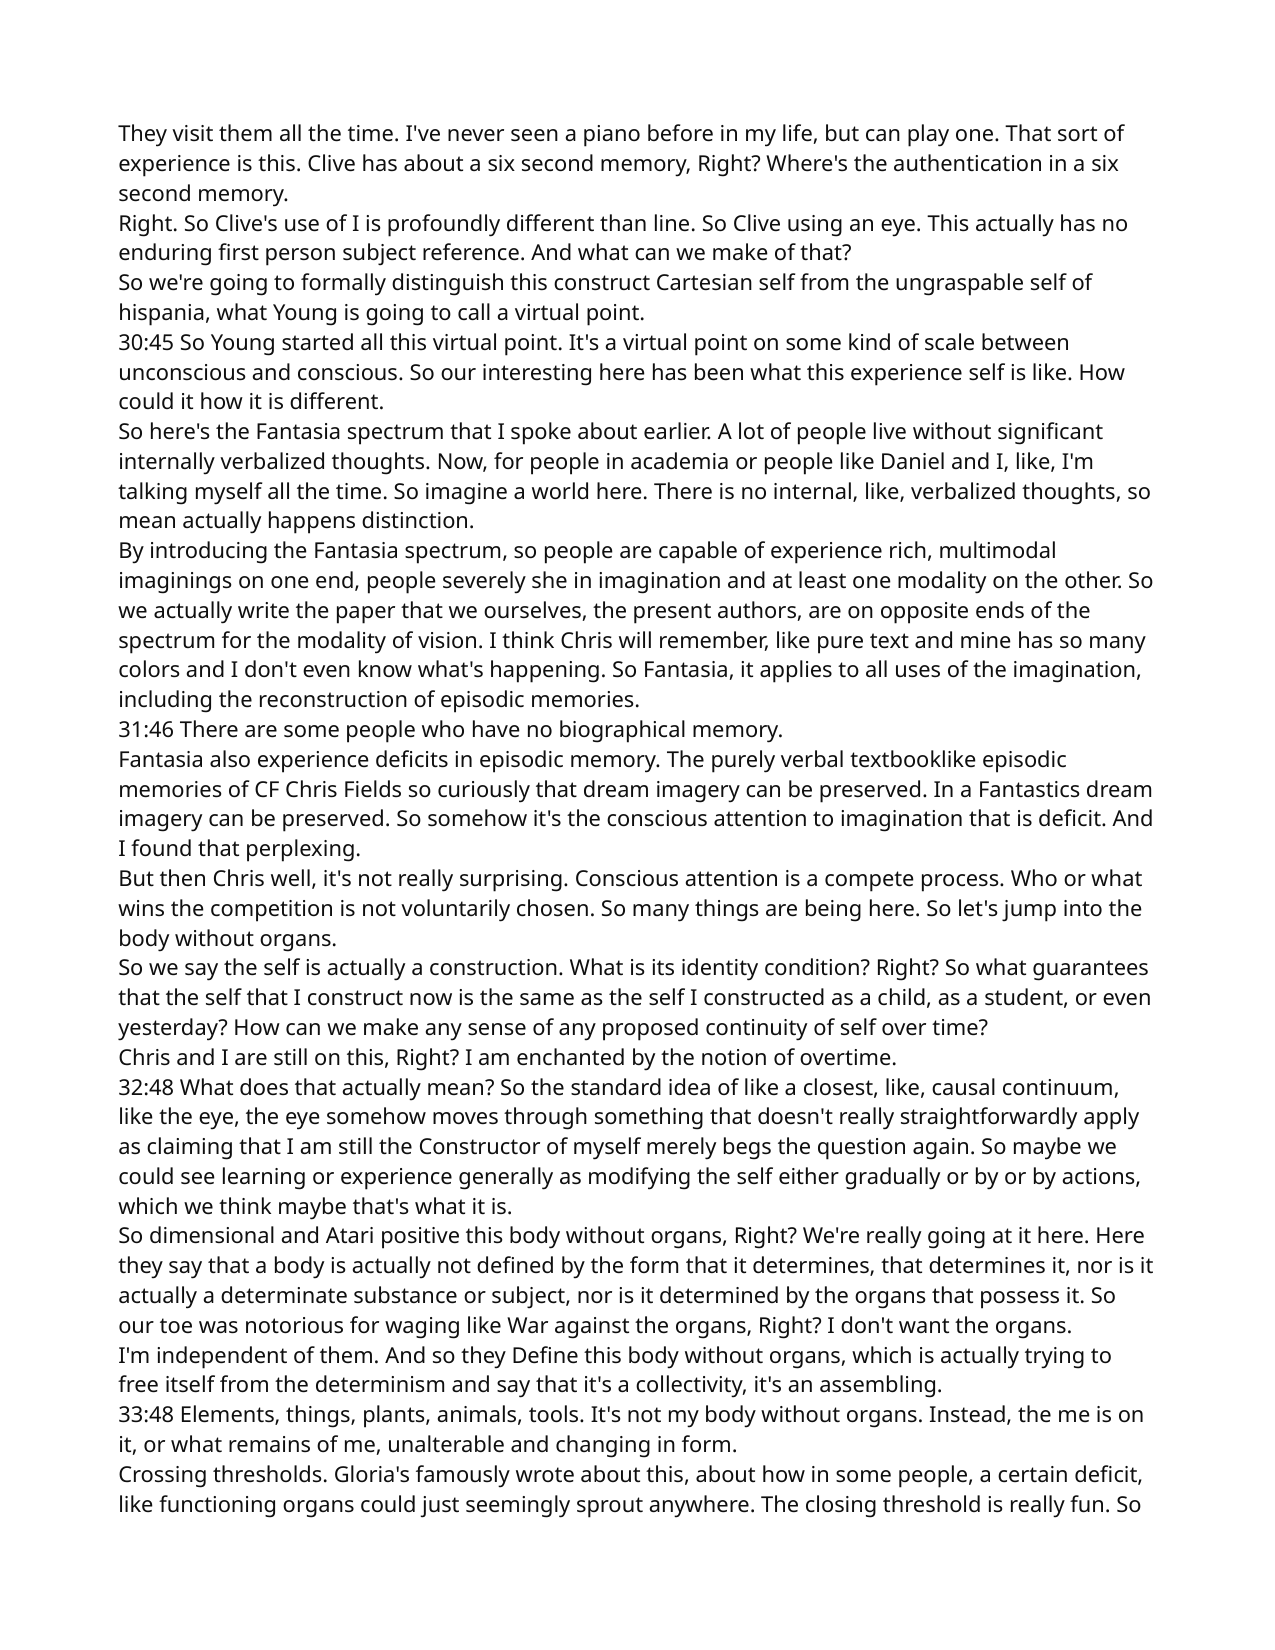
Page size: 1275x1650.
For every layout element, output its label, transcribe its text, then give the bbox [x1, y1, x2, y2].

text By introducing the Fantasia spectrum, so people are capable of experience rich, multimodal imaginings on one end, people severely she in imagination and at least one modality on the other. So we actually write the paper that we ourselves, the present authors, are on opposite ends of the spectrum for the modality of vision. I think Chris will remember, like pure text and mine has so many colors and I don't even know what's happening. So Fantasia, it applies to all uses of the imagination, including the reconstruction of episodic memories. [118, 535, 1157, 714]
text Fantasia also experience deficits in episodic memory. The purely verbal textbooklike episodic memories of CF Chris Fields so curiously that dream imagery can be preserved. In a Fantastics dream imagery can be preserved. So somehow it's the conscious attention to imagination that is deficit. And I found that perplexing. [118, 744, 1157, 863]
text 32:48 What does that actually mean? So the standard idea of like a closest, like, causal continuum, like the eye, the eye somehow moves through something that doesn't really straightforwardly apply as claiming that I am still the Constructor of myself merely begs the question again. So maybe we could see learning or experience generally as modifying the self either gradually or by or by actions, which we think maybe that's what it is. [118, 1071, 1157, 1220]
text They visit them all the time. I've never seen a piano before in my life, but can play one. That sort of experience is this. Clive has about a six second memory, Right? Where's the authentication in a six second memory. [118, 118, 1157, 207]
text 30:45 So Young started all this virtual point. It's a virtual point on some kind of scale between unconscious and conscious. So our interesting here has been what this experience self is like. How could it how it is different. [118, 327, 1157, 416]
text So we're going to formally distinguish this construct Cartesian self from the ungraspable self of hispania, what Young is going to call a virtual point. [118, 267, 1157, 327]
text I'm independent of them. And so they Define this body without organs, which is actually trying to free itself from the determinism and say that it's a collectivity, it's an assembling. [118, 1339, 1157, 1399]
text So we say the self is actually a construction. What is its identity condition? Right? So what guarantees that the self that I construct now is the same as the self I constructed as a child, as a student, or even yesterday? How can we make any sense of any proposed continuity of self over time? [118, 952, 1157, 1042]
text But then Chris well, it's not really surprising. Conscious attention is a compete process. Who or what wins the competition is not voluntarily chosen. So many things are being here. So let's jump into the body without organs. [118, 863, 1157, 952]
text 31:46 There are some people who have no biographical memory. [118, 714, 1157, 744]
text So here's the Fantasia spectrum that I spoke about earlier. A lot of people live without significant internally verbalized thoughts. Now, for people in academia or people like Daniel and I, like, I'm talking myself all the time. So imagine a world here. There is no internal, like, verbalized thoughts, so mean actually happens distinction. [118, 416, 1157, 535]
text Chris and I are still on this, Right? I am enchanted by the notion of overtime. [118, 1042, 1157, 1071]
text So dimensional and Atari positive this body without organs, Right? We're really going at it here. Here they say that a body is actually not defined by the form that it determines, that determines it, nor is it actually a determinate substance or subject, nor is it determined by the organs that possess it. So our toe was notorious for waging like War against the organs, Right? I don't want the organs. [118, 1220, 1157, 1339]
text Crossing thresholds. Gloria's famously wrote about this, about how in some people, a certain deficit, like functioning organs could just seemingly sprout anywhere. The closing threshold is really fun. So [118, 1459, 1157, 1518]
text Right. So Clive's use of I is profoundly different than line. So Clive using an eye. This actually has no enduring first person subject reference. And what can we make of that? [118, 207, 1157, 267]
text 33:48 Elements, things, plants, animals, tools. It's not my body without organs. Instead, the me is on it, or what remains of me, unalterable and changing in form. [118, 1399, 1157, 1459]
